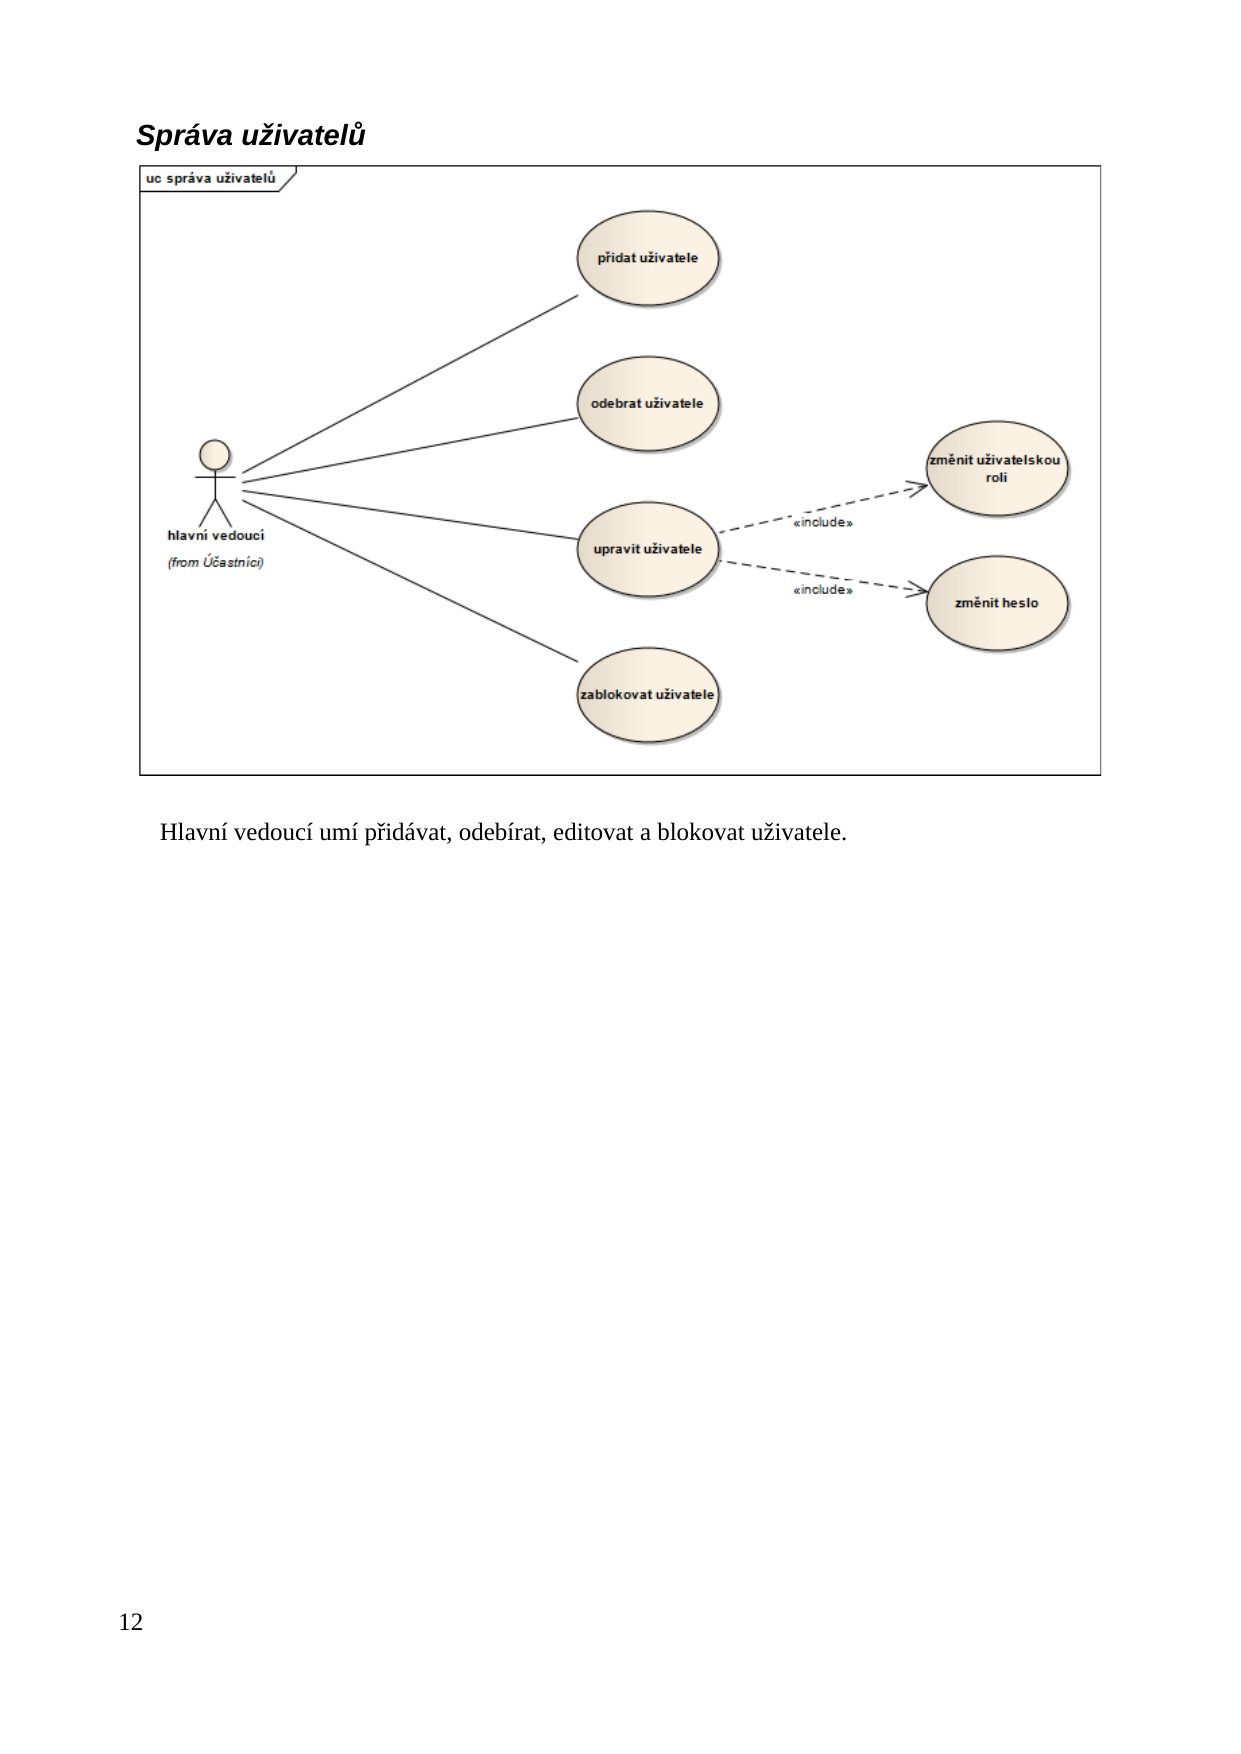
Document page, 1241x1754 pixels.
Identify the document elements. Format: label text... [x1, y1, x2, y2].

text Hlavní vedoucí umí přidávat, odebírat, editovat a blokovat uživatele. [159, 817, 1122, 845]
picture [138, 164, 1102, 776]
subtitle Správa uživatelů [136, 118, 1122, 152]
